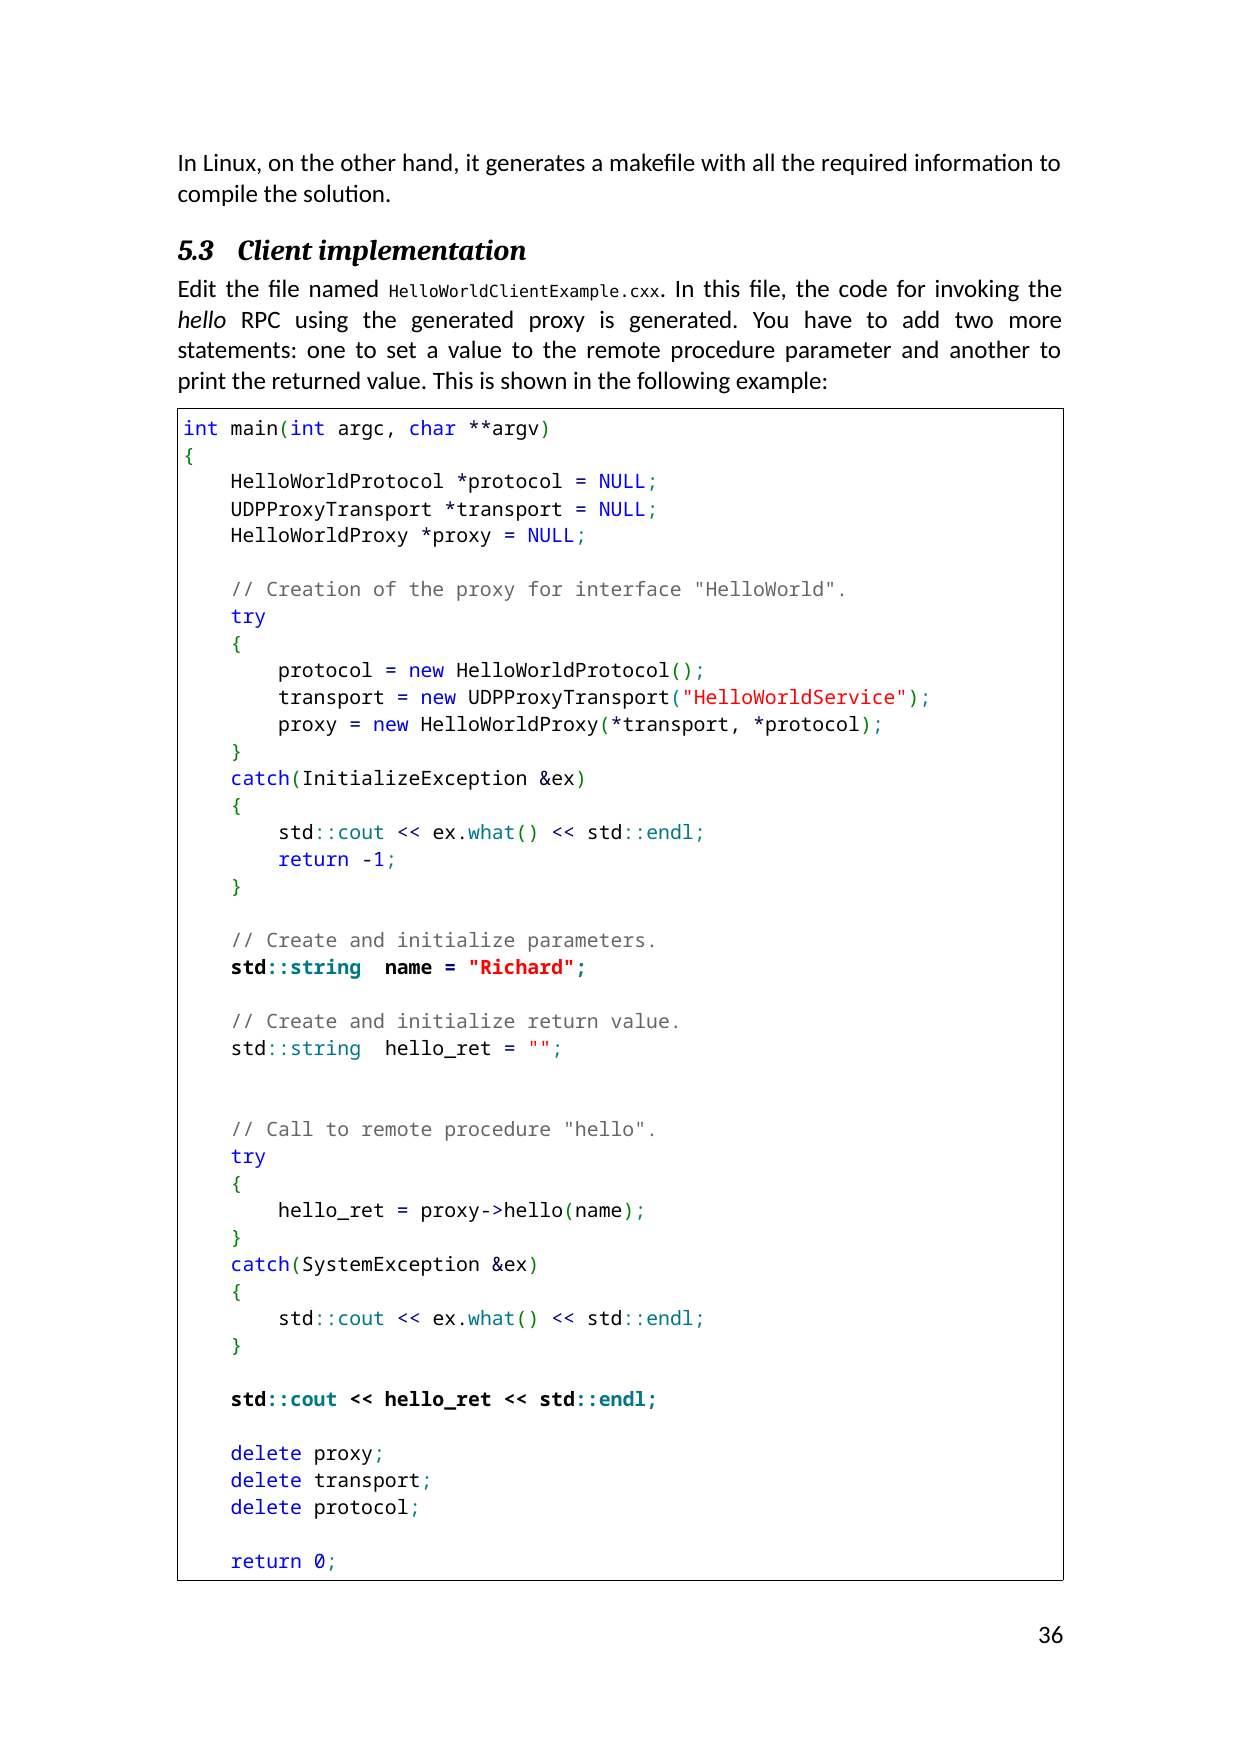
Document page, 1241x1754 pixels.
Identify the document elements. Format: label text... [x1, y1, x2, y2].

text Edit the file named HelloWorldClientExample.cxx. In this file, the code for invoking the hello RPC using the generated proxy is generated. You have to add two more statements: one to set a value to the remote procedure parameter and another to print the returned value. This is shown in the following example: [177, 273, 1063, 396]
table_header int main(int argc, char **argv) { HelloWorldProtocol *protocol = NULL; UDPProxyTransport *transport = NULL; HelloWorldProxy *proxy = NULL; // Creation of the proxy for interface "HelloWorld". try { protocol = new HelloWorldProtocol(); transport = new UDPProxyTransport("HelloWorldService"); proxy = new HelloWorldProxy(*transport, *protocol); } catch(InitializeException &ex) { std::cout << ex.what() << std::endl; return -1; } // Create and initialize parameters. std::string name = "Richard"; // Create and initialize return value. std::string hello_ret = ""; // Call to remote procedure "hello". try { hello_ret = proxy->hello(name); } catch(SystemException &ex) { std::cout << ex.what() << std::endl; } std::cout << hello_ret << std::endl; delete proxy; delete transport; delete protocol; return 0; [178, 409, 1063, 1580]
subtitle Client implementation [177, 234, 1063, 267]
text In Linux, on the other hand, it generates a makefile with all the required information to compile the solution. [177, 148, 1063, 209]
